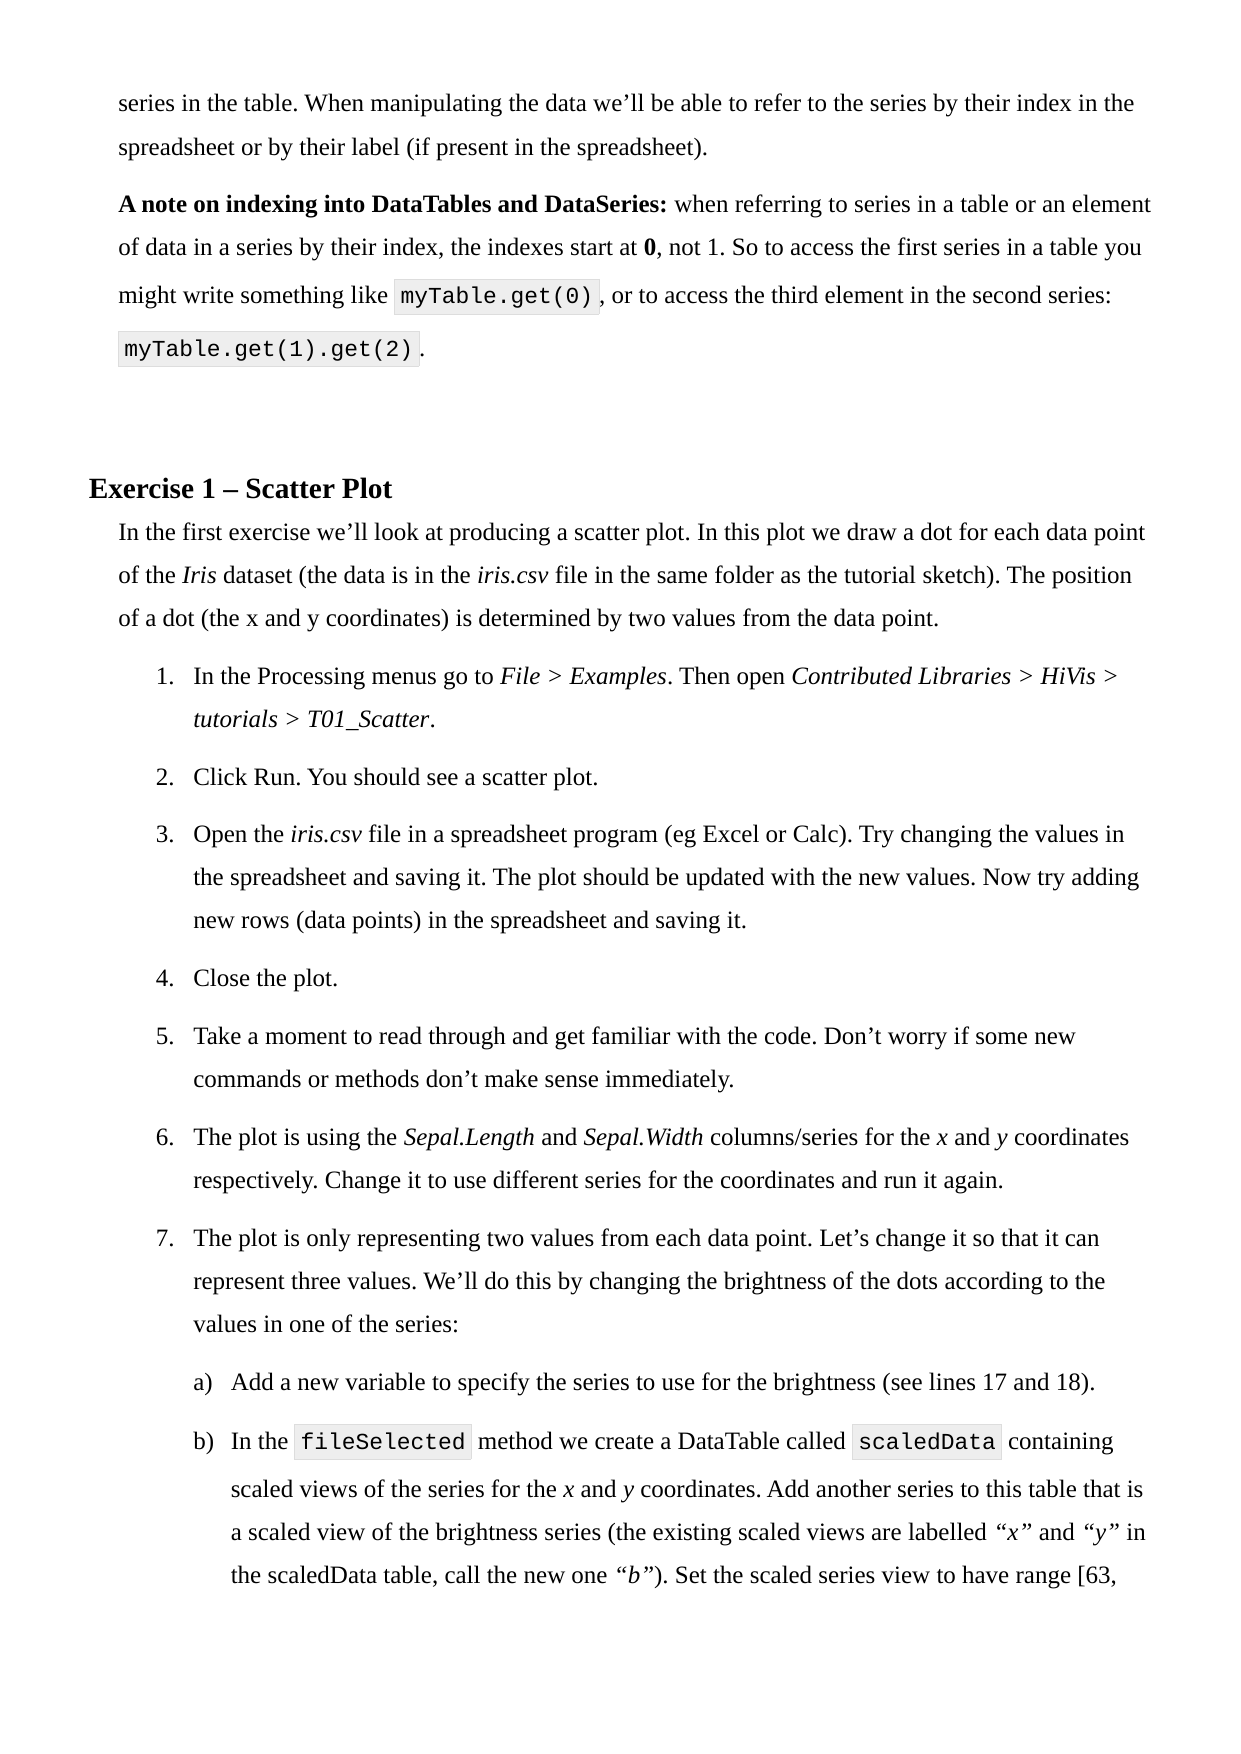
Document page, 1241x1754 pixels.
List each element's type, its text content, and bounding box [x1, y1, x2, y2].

list The plot is using the Sepal.Length and Sepal.Width columns/series for the x and y coordinates respectively. Change it to use different series for the coordinates and run it again. [156, 1122, 1152, 1194]
text A note on indexing into DataTables and DataSeries: when referring to series in a table or an element of data in a series by their index, the indexes start at 0, not 1. So to access the first series in a table you might write something like myTable.get(0), or to access the third element in the second series: myTable.get(1).get(2). [118, 189, 1152, 366]
list Take a moment to read through and get familiar with the code. Don’t worry if some new commands or methods don’t make sense immediately. [156, 1021, 1152, 1093]
subtitle Exercise 1 – Scatter Plot [88, 471, 1152, 504]
text In the first exercise we’ll look at producing a scatter plot. In this plot we draw a dot for each data point of the Iris dataset (the data is in the iris.csv file in the same folder as the tutorial sketch). The position of a dot (the x and y coordinates) is determined by two values from the data point. [118, 517, 1152, 632]
list Click Run. You should see a scatter plot. [156, 762, 1152, 790]
list The plot is only representing two values from each data point. Let’s change it so that it can represent three values. We’ll do this by changing the brightness of the dots according to the values in one of the series: [156, 1223, 1152, 1338]
list In the fileSelected method we create a DataTable called scaledData containing scaled views of the series for the x and y coordinates. Add another series to this table that is a scaled view of the brightness series (the existing scaled views are labelled “x” and “y” in the scaledData table, call the new one “b”). Set the scaled series view to have range [63, [193, 1424, 1152, 1589]
text series in the table. When manipulating the data we’ll be able to refer to the series by their index in the spreadsheet or by their label (if present in the spreadsheet). [118, 88, 1152, 160]
list Close the plot. [156, 963, 1152, 992]
list Add a new variable to specify the series to use for the brightness (see lines 17 and 18). [193, 1367, 1152, 1395]
list In the Processing menus go to File > Examples. Then open Contributed Libraries > HiVis > tutorials > T01_Scatter. [156, 661, 1152, 733]
list Open the iris.csv file in a spreadsheet program (eg Excel or Calc). Try changing the values in the spreadsheet and saving it. The plot should be updated with the new values. Now try adding new rows (data points) in the spreadsheet and saving it. [156, 819, 1152, 934]
